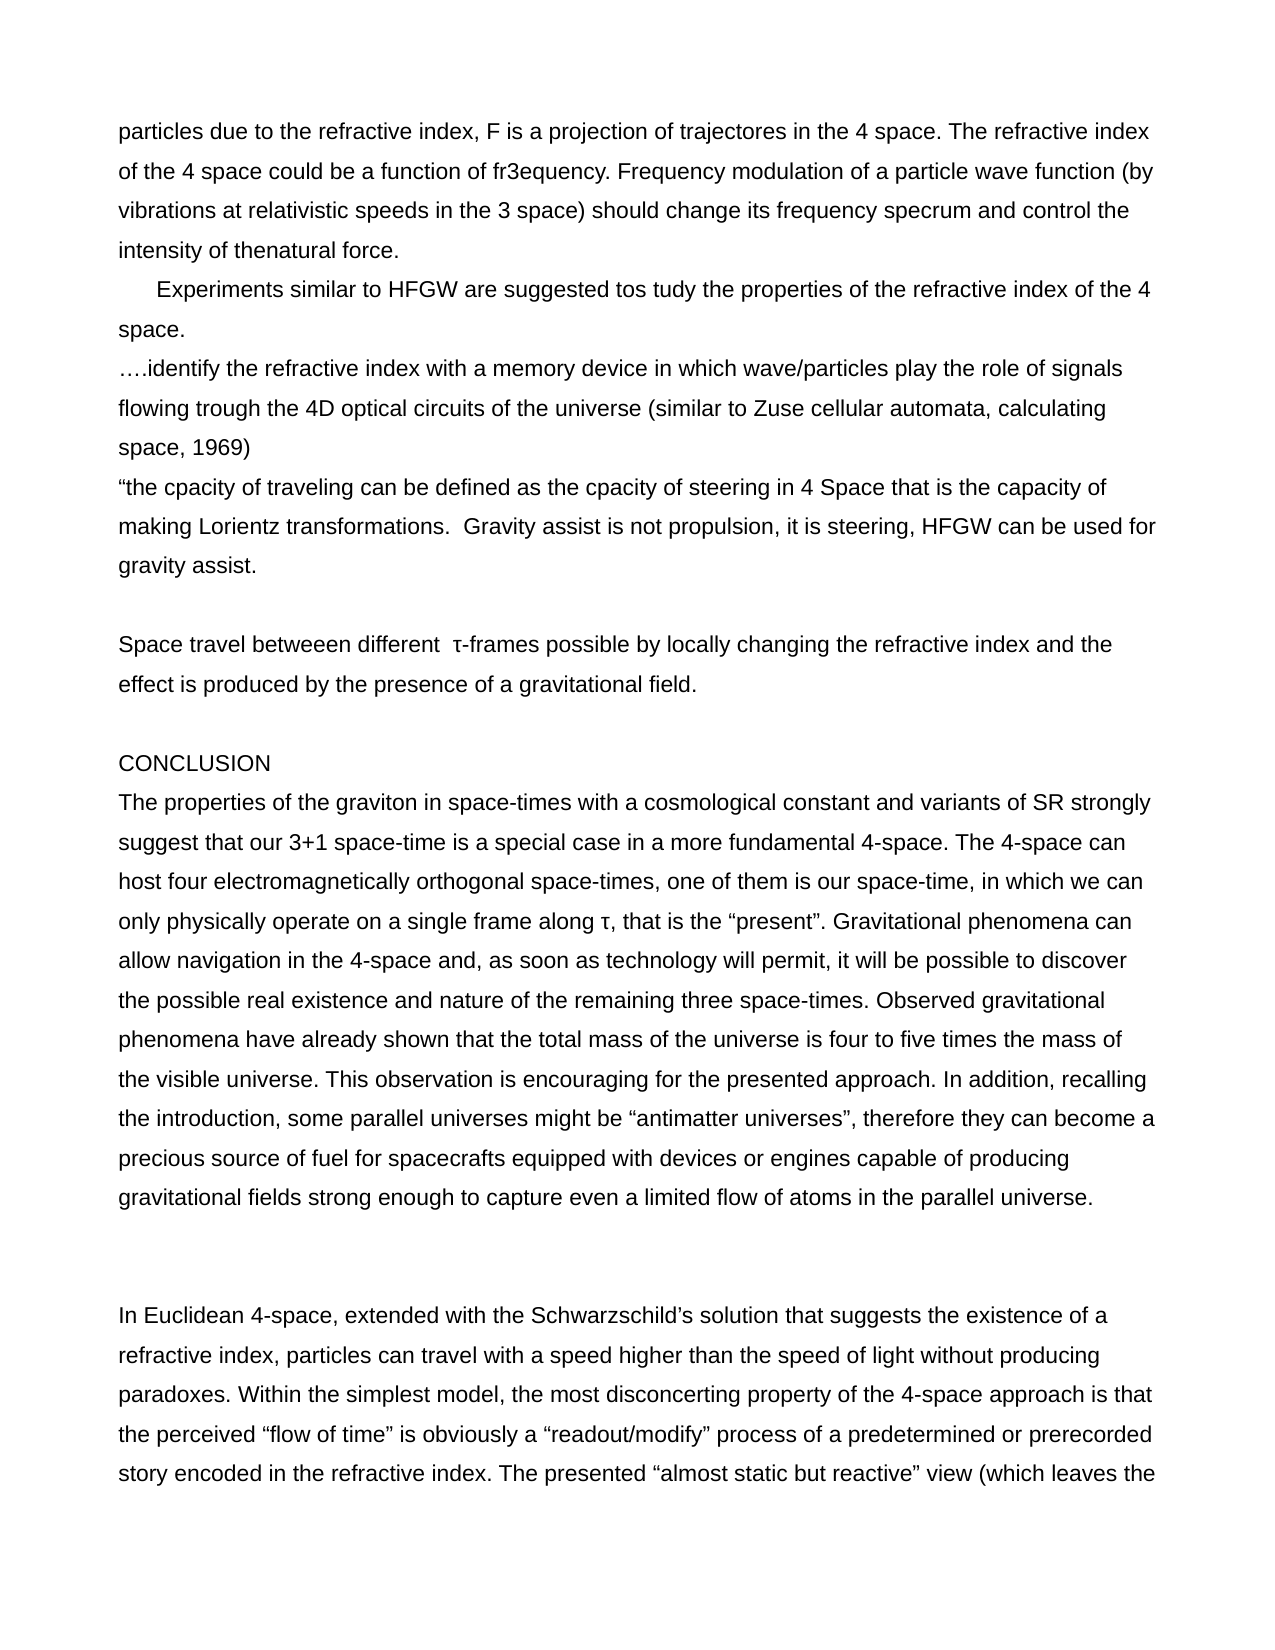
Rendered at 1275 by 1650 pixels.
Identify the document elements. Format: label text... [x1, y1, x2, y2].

text CONCLUSION [118, 750, 1157, 776]
text Experiments similar to HFGW are suggested tos tudy the properties of the refractive index of the 4 space. [118, 276, 1157, 342]
text The properties of the graviton in space-times with a cosmological constant and variants of SR strongly suggest that our 3+1 space-time is a special case in a more fundamental 4-space. The 4-space can host four electromagnetically orthogonal space-times, one of them is our space-time, in which we can only physically operate on a single frame along τ, that is the “present”. Gravitational phenomena can allow navigation in the 4-space and, as soon as technology will permit, it will be possible to discover the possible real existence and nature of the remaining three space-times. Observed gravitational phenomena have already shown that the total mass of the universe is four to five times the mass of the visible universe. This observation is encouraging for the presented approach. In addition, recalling the introduction, some parallel universes might be “antimatter universes”, therefore they can become a precious source of fuel for spacecrafts equipped with devices or engines capable of producing gravitational fields strong enough to capture even a limited flow of atoms in the parallel universe. [118, 789, 1157, 1210]
text In Euclidean 4-space, extended with the Schwarzschild’s solution that suggests the existence of a refractive index, particles can travel with a speed higher than the speed of light without producing paradoxes. Within the simplest model, the most disconcerting property of the 4-space approach is that the perceived “flow of time” is obviously a “readout/modify” process of a predetermined or prerecorded story encoded in the refractive index. The presented “almost static but reactive” view (which leaves the [118, 1302, 1157, 1487]
text ….identify the refractive index with a memory device in which wave/particles play the role of signals flowing trough the 4D optical circuits of the universe (similar to Zuse cellular automata, calculating space, 1969) [118, 355, 1157, 460]
text Space travel betweeen different τ-frames possible by locally changing the refractive index and the effect is produced by the presence of a gravitational field. [118, 631, 1157, 697]
text particles due to the refractive index, F is a projection of trajectores in the 4 space. The refractive index of the 4 space could be a function of fr3equency. Frequency modulation of a particle wave function (by vibrations at relativistic speeds in the 3 space) should change its frequency specrum and control the intensity of thenatural force. [118, 118, 1157, 263]
text “the cpacity of traveling can be defined as the cpacity of steering in 4 Space that is the capacity of making Lorientz transformations. Gravity assist is not propulsion, it is steering, HFGW can be used for gravity assist. [118, 473, 1157, 579]
